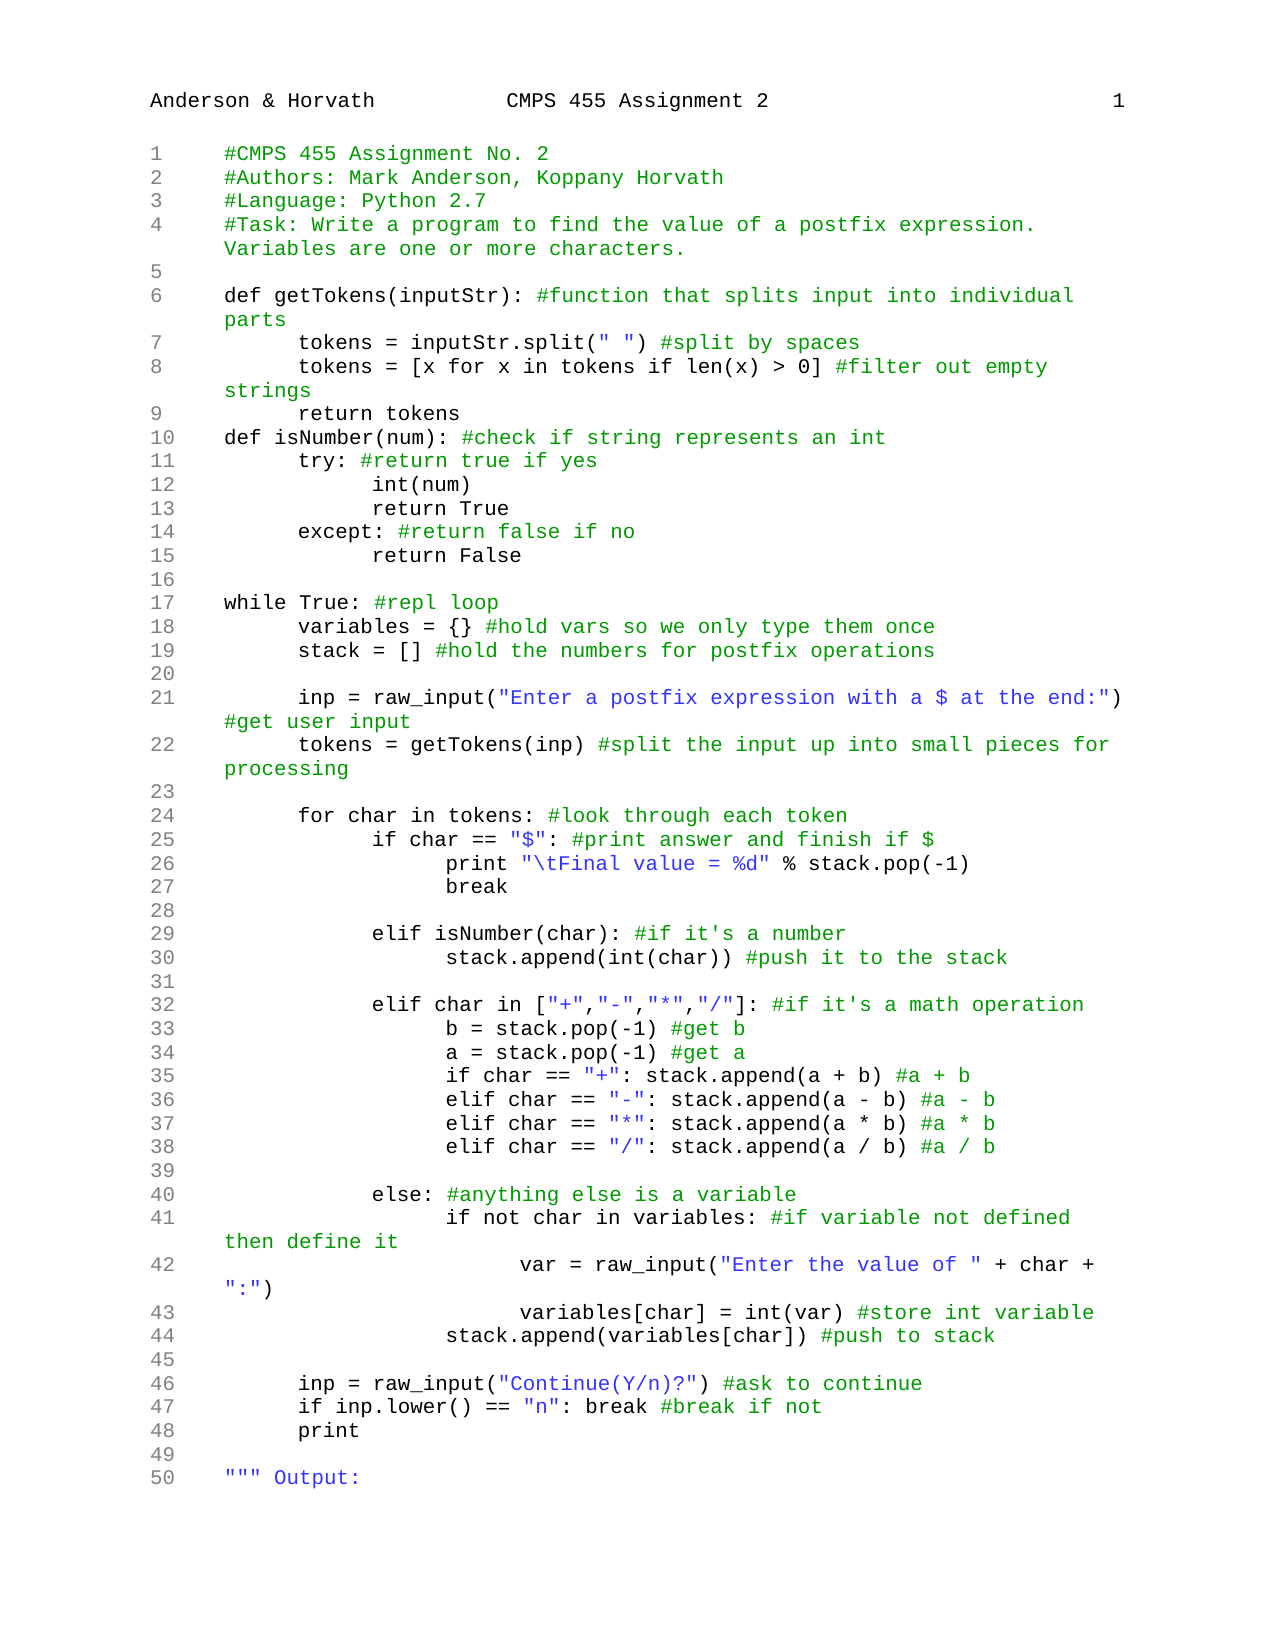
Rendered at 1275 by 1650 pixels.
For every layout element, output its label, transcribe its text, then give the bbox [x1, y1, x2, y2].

text 1 #CMPS 455 Assignment No. 2 [150, 143, 1125, 167]
text 47 if inp.lower() == "n": break #break if not [150, 1396, 1125, 1420]
text 25 if char == "$": #print answer and finish if $ [150, 829, 1125, 852]
text 37 elif char == "*": stack.append(a * b) #a * b [150, 1113, 1125, 1136]
text 33 b = stack.pop(-1) #get b [150, 1018, 1125, 1042]
text then define it [150, 1231, 1125, 1254]
text 28 [150, 900, 1125, 923]
text 27 break [150, 876, 1125, 900]
text 16 [150, 569, 1125, 592]
text 49 [150, 1444, 1125, 1467]
text 7 tokens = inputStr.split(" ") #split by spaces [150, 332, 1125, 356]
text 10 def isNumber(num): #check if string represents an int [150, 427, 1125, 451]
text 40 else: #anything else is a variable [150, 1183, 1125, 1207]
text #get user input [150, 711, 1125, 734]
text 20 [150, 663, 1125, 687]
text 15 return False [150, 545, 1125, 569]
text 24 for char in tokens: #look through each token [150, 805, 1125, 829]
text 46 inp = raw_input("Continue(Y/n)?") #ask to continue [150, 1373, 1125, 1396]
text 41 if not char in variables: #if variable not defined [150, 1207, 1125, 1231]
text ":") [150, 1278, 1125, 1302]
text 36 elif char == "-": stack.append(a - b) #a - b [150, 1089, 1125, 1113]
text 12 int(num) [150, 474, 1125, 498]
text 29 elif isNumber(char): #if it's a number [150, 923, 1125, 947]
text 50 """ Output: [150, 1467, 1125, 1491]
text 4 #Task: Write a program to find the value of a postfix expression. [150, 214, 1125, 238]
text 3 #Language: Python 2.7 [150, 190, 1125, 214]
text 14 except: #return false if no [150, 521, 1125, 545]
text parts [150, 309, 1125, 332]
text 21 inp = raw_input("Enter a postfix expression with a $ at the end:") [150, 687, 1125, 711]
text 32 elif char in ["+","-","*","/"]: #if it's a math operation [150, 994, 1125, 1018]
text 42 var = raw_input("Enter the value of " + char + [150, 1254, 1125, 1278]
text strings [150, 379, 1125, 403]
text 45 [150, 1349, 1125, 1373]
text processing [150, 758, 1125, 782]
text 48 print [150, 1420, 1125, 1444]
text 39 [150, 1160, 1125, 1183]
text 44 stack.append(variables[char]) #push to stack [150, 1325, 1125, 1349]
text 26 print "\tFinal value = %d" % stack.pop(-1) [150, 852, 1125, 876]
text 34 a = stack.pop(-1) #get a [150, 1042, 1125, 1065]
text 19 stack = [] #hold the numbers for postfix operations [150, 640, 1125, 663]
text 17 while True: #repl loop [150, 592, 1125, 616]
text 6 def getTokens(inputStr): #function that splits input into individual [150, 285, 1125, 309]
text 11 try: #return true if yes [150, 451, 1125, 474]
text 2 #Authors: Mark Anderson, Koppany Horvath [150, 167, 1125, 190]
text 22 tokens = getTokens(inp) #split the input up into small pieces for [150, 734, 1125, 758]
text 5 [150, 261, 1125, 285]
text 31 [150, 971, 1125, 994]
text 23 [150, 782, 1125, 805]
text 30 stack.append(int(char)) #push it to the stack [150, 947, 1125, 971]
text 8 tokens = [x for x in tokens if len(x) > 0] #filter out empty [150, 356, 1125, 379]
text 9 return tokens [150, 403, 1125, 427]
text 38 elif char == "/": stack.append(a / b) #a / b [150, 1136, 1125, 1160]
text Variables are one or more characters. [150, 238, 1125, 261]
text 18 variables = {} #hold vars so we only type them once [150, 616, 1125, 640]
text 35 if char == "+": stack.append(a + b) #a + b [150, 1065, 1125, 1089]
text 13 return True [150, 498, 1125, 521]
text 43 variables[char] = int(var) #store int variable [150, 1302, 1125, 1325]
